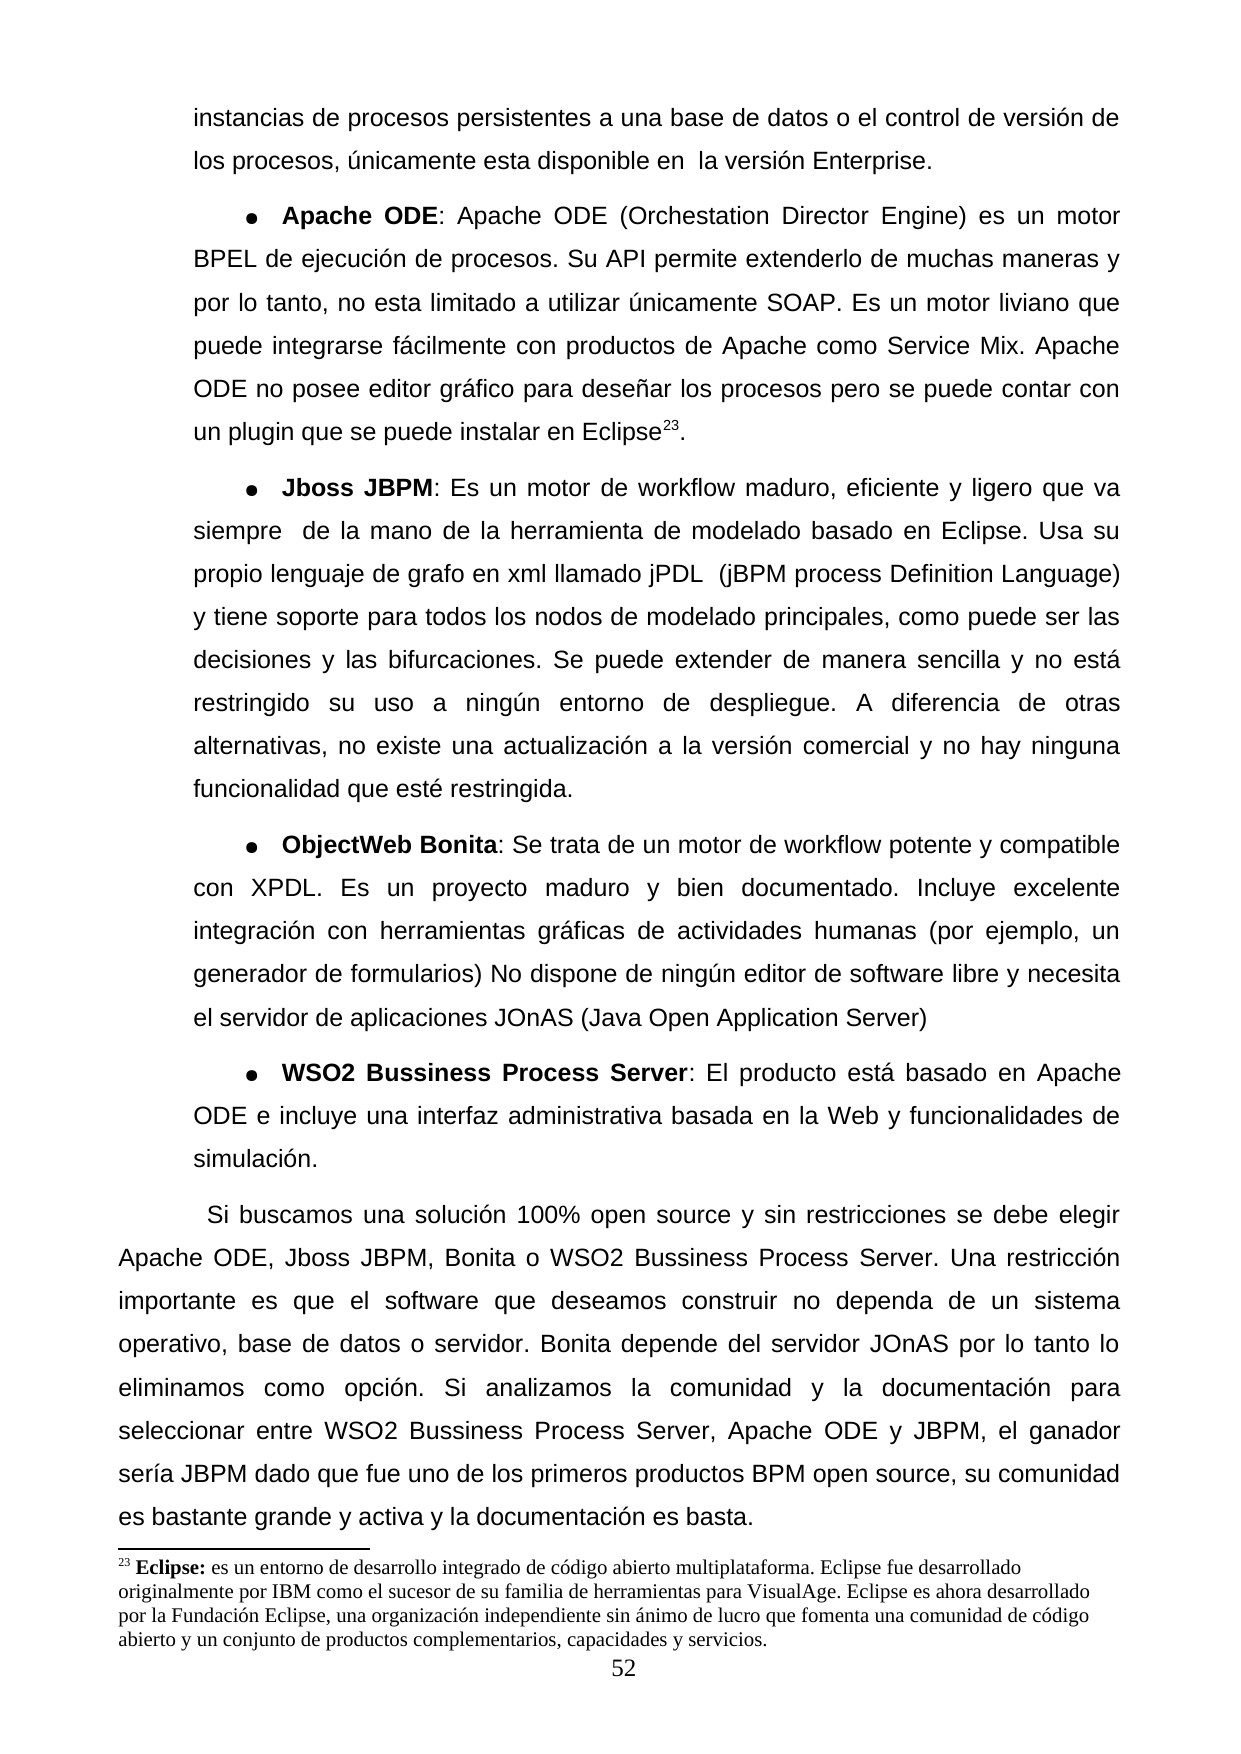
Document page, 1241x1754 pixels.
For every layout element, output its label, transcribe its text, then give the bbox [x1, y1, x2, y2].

list Jboss JBPM: Es un motor de workflow maduro, eficiente y ligero que va siempre de la mano de la herramienta de modelado basado en Eclipse. Usa su propio lenguaje de grafo en xml llamado jPDL (jBPM process Definition Language) y tiene soporte para todos los nodos de modelado principales, como puede ser las decisiones y las bifurcaciones. Se puede extender de manera sencilla y no está restringido su uso a ningún entorno de despliegue. A diferencia de otras alternativas, no existe una actualización a la versión comercial y no hay ninguna funcionalidad que esté restringida. [156, 473, 1122, 803]
list Apache ODE: Apache ODE (Orchestation Director Engine) es un motor BPEL de ejecución de procesos. Su API permite extenderlo de muchas maneras y por lo tanto, no esta limitado a utilizar únicamente SOAP. Es un motor liviano que puede integrarse fácilmente con productos de Apache como Service Mix. Apache ODE no posee editor gráfico para deseñar los procesos pero se puede contar con un plugin que se puede instalar en Eclipse. [156, 201, 1122, 446]
list Eclipse: es un entorno de desarrollo integrado de código abierto multiplataforma. Eclipse fue desarrollado originalmente por IBM como el sucesor de su familia de herramientas para VisualAge. Eclipse es ahora desarrollado por la Fundación Eclipse, una organización independiente sin ánimo de lucro que fomenta una comunidad de código abierto y un conjunto de productos complementarios, capacidades y servicios. [118, 1555, 1122, 1651]
list WSO2 Bussiness Process Server: El producto está basado en Apache ODE e incluye una interfaz administrativa basada en la Web y funcionalidades de simulación. [156, 1058, 1122, 1173]
list instancias de procesos persistentes a una base de datos o el control de versión de los procesos, únicamente esta disponible en la versión Enterprise. [156, 103, 1122, 174]
list ObjectWeb Bonita: Se trata de un motor de workflow potente y compatible con XPDL. Es un proyecto maduro y bien documentado. Incluye excelente integración con herramientas gráficas de actividades humanas (por ejemplo, un generador de formularios) No dispone de ningún editor de software libre y necesita el servidor de aplicaciones JOnAS (Java Open Application Server) [156, 830, 1122, 1031]
text Si buscamos una solución 100% open source y sin restricciones se debe elegir Apache ODE, Jboss JBPM, Bonita o WSO2 Bussiness Process Server. Una restricción importante es que el software que deseamos construir no dependa de un sistema operativo, base de datos o servidor. Bonita depende del servidor JOnAS por lo tanto lo eliminamos como opción. Si analizamos la comunidad y la documentación para seleccionar entre WSO2 Bussiness Process Server, Apache ODE y JBPM, el ganador sería JBPM dado que fue uno de los primeros productos BPM open source, su comunidad es bastante grande y activa y la documentación es basta. [118, 1200, 1122, 1531]
